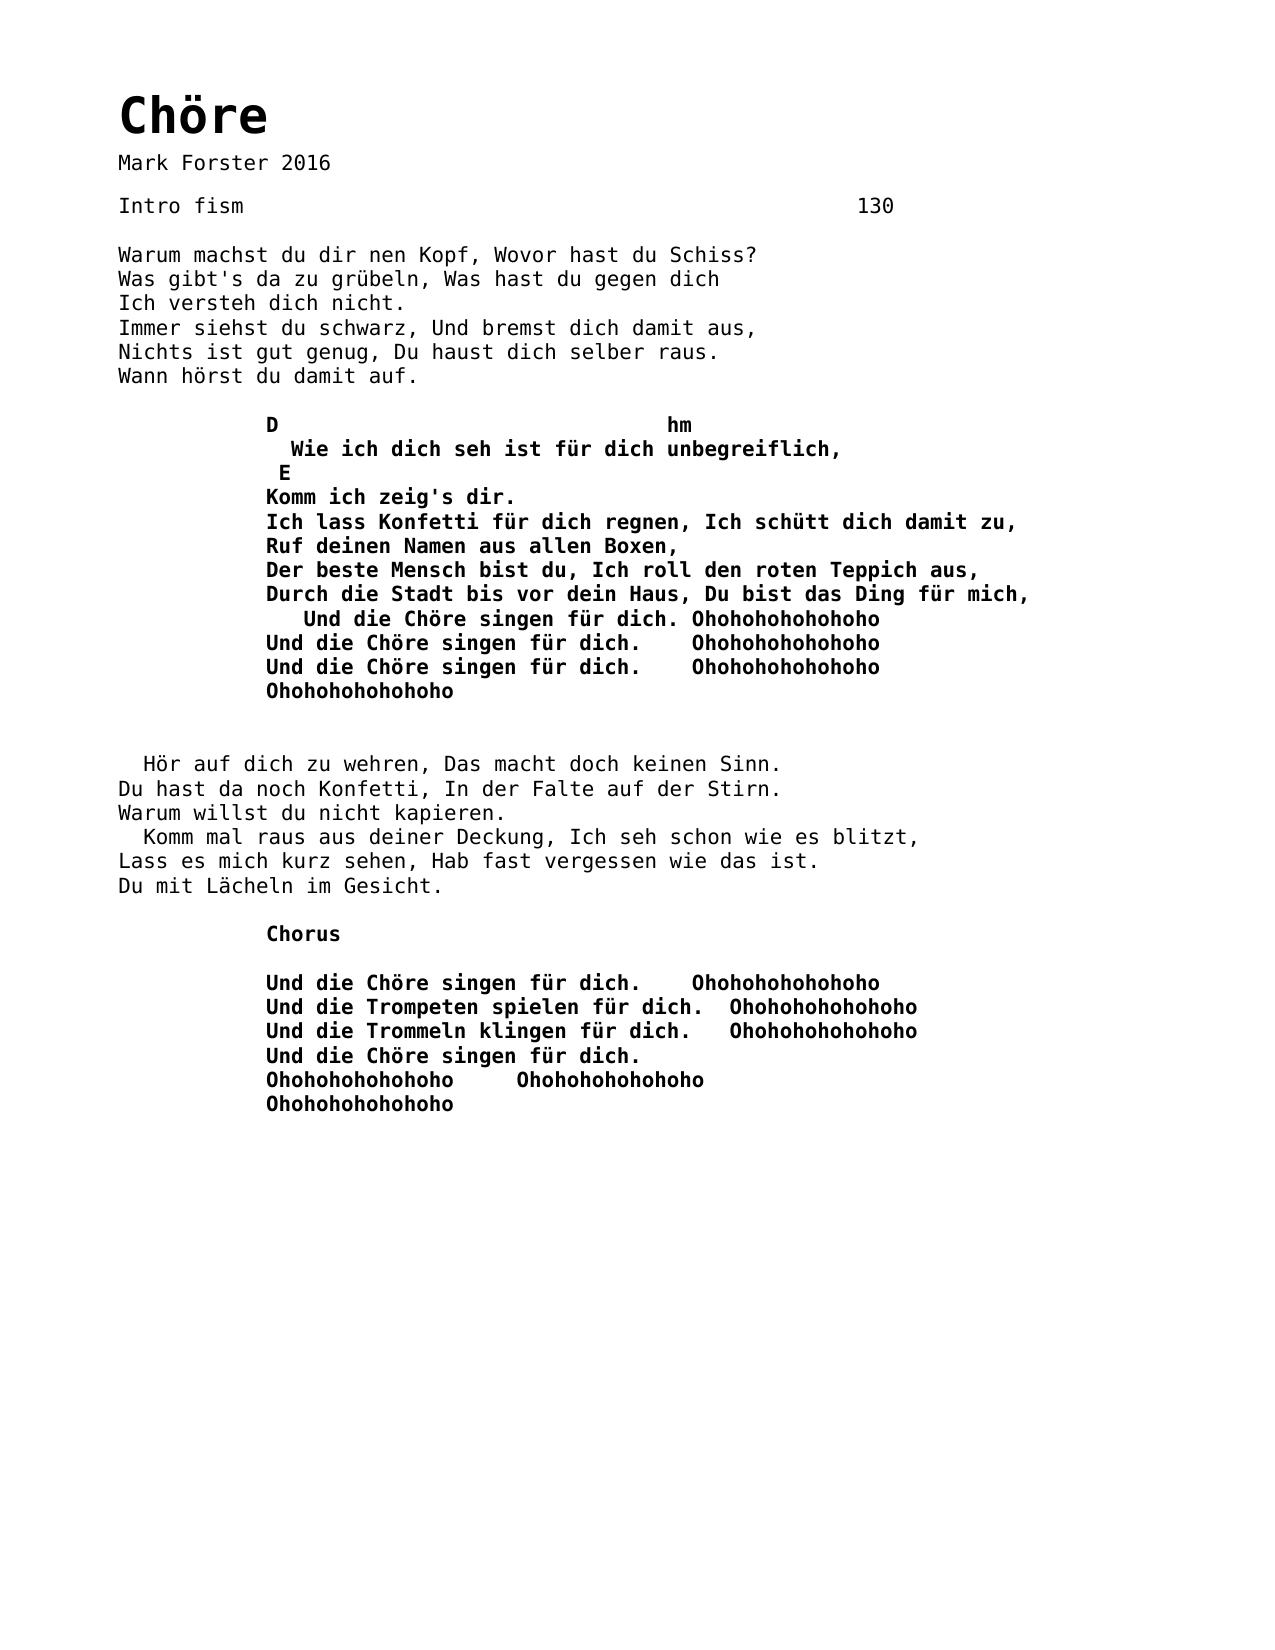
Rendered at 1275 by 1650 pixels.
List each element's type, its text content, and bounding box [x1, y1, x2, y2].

text Was gibt's da zu grübeln, Was hast du gegen dich [118, 267, 1157, 291]
text Und die Chöre singen für dich. Ohohohohohohoho [266, 631, 1157, 655]
text Komm ich zeig's dir. [266, 485, 1157, 510]
text Chorus [266, 922, 1157, 947]
text Und die Chöre singen für dich. Ohohohohohohoho [266, 655, 1157, 679]
text Ruf deinen Namen aus allen Boxen, [266, 534, 1157, 558]
text Komm mal raus aus deiner Deckung, Ich seh schon wie es blitzt, [118, 825, 1157, 849]
text Ohohohohohohoho [266, 1092, 1157, 1116]
text Hör auf dich zu wehren, Das macht doch keinen Sinn. [118, 752, 1157, 777]
text Und die Chöre singen für dich. Ohohohohohohoho [266, 971, 1157, 995]
text Und die Chöre singen für dich. [266, 1044, 1157, 1068]
text Intro fism 130 [118, 194, 1157, 218]
text Du hast da noch Konfetti, In der Falte auf der Stirn. [118, 777, 1157, 801]
text E [266, 461, 1157, 485]
text Du mit Lächeln im Gesicht. [118, 874, 1157, 898]
text Warum machst du dir nen Kopf, Wovor hast du Schiss? [118, 243, 1157, 267]
text Wie ich dich seh ist für dich unbegreiflich, [266, 437, 1157, 461]
text Wann hörst du damit auf. [118, 364, 1157, 388]
text Und die Trommeln klingen für dich. Ohohohohohohoho [266, 1019, 1157, 1044]
text Ohohohohohohoho [266, 679, 1157, 704]
text Immer siehst du schwarz, Und bremst dich damit aus, [118, 316, 1157, 340]
text Ich lass Konfetti für dich regnen, Ich schütt dich damit zu, [266, 510, 1157, 534]
text Ich versteh dich nicht. [118, 291, 1157, 316]
text Und die Chöre singen für dich. Ohohohohohohoho [266, 607, 1157, 631]
text Ohohohohohohoho Ohohohohohohoho [266, 1068, 1157, 1092]
text Chöre Mark Forster 2016 [118, 87, 1157, 175]
text Lass es mich kurz sehen, Hab fast vergessen wie das ist. [118, 849, 1157, 874]
text Und die Trompeten spielen für dich. Ohohohohohohoho [266, 995, 1157, 1019]
text Der beste Mensch bist du, Ich roll den roten Teppich aus, [266, 558, 1157, 582]
text D hm [266, 413, 1157, 437]
text Durch die Stadt bis vor dein Haus, Du bist das Ding für mich, [266, 582, 1157, 607]
text Warum willst du nicht kapieren. [118, 801, 1157, 825]
text Nichts ist gut genug, Du haust dich selber raus. [118, 340, 1157, 364]
